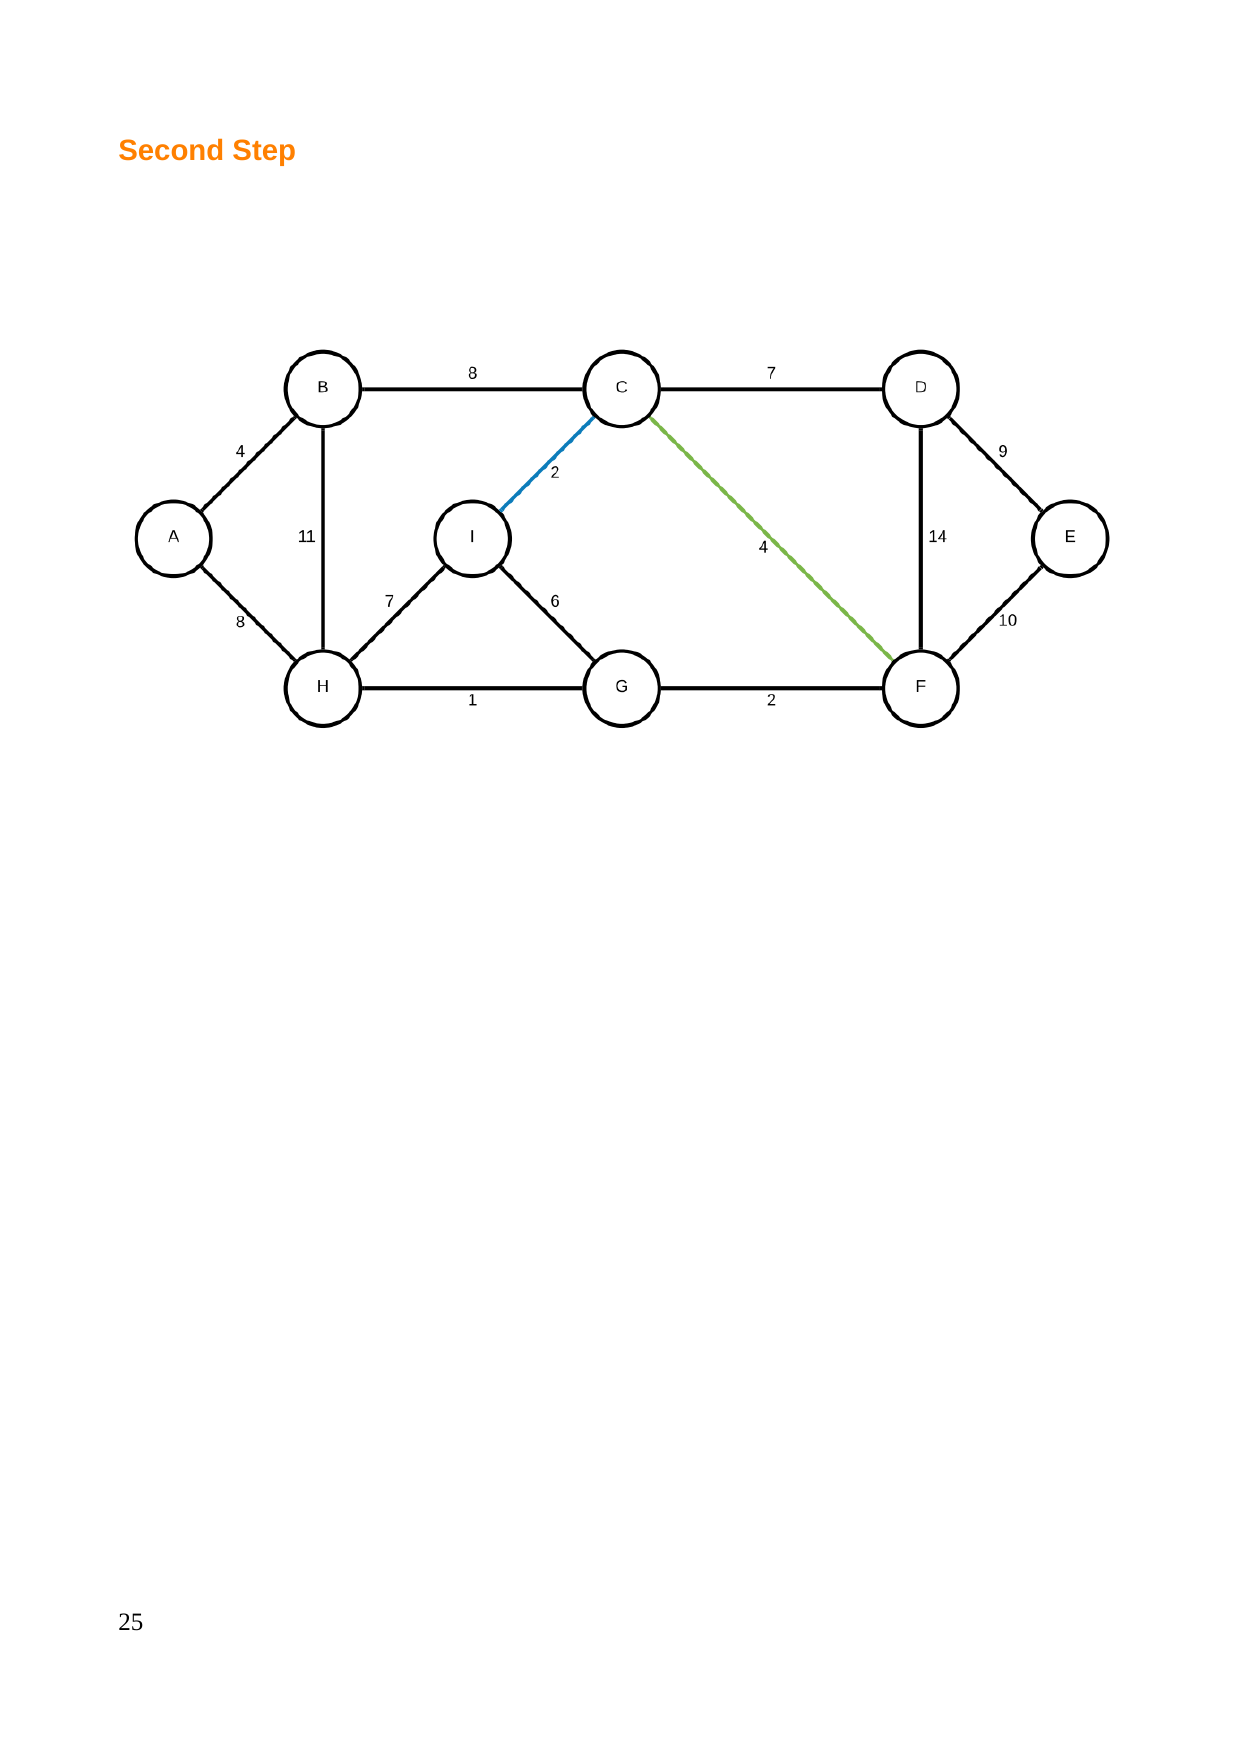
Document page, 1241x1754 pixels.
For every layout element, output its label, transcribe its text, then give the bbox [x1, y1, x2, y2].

picture [118, 183, 1123, 894]
subtitle Second Step [118, 133, 1122, 166]
